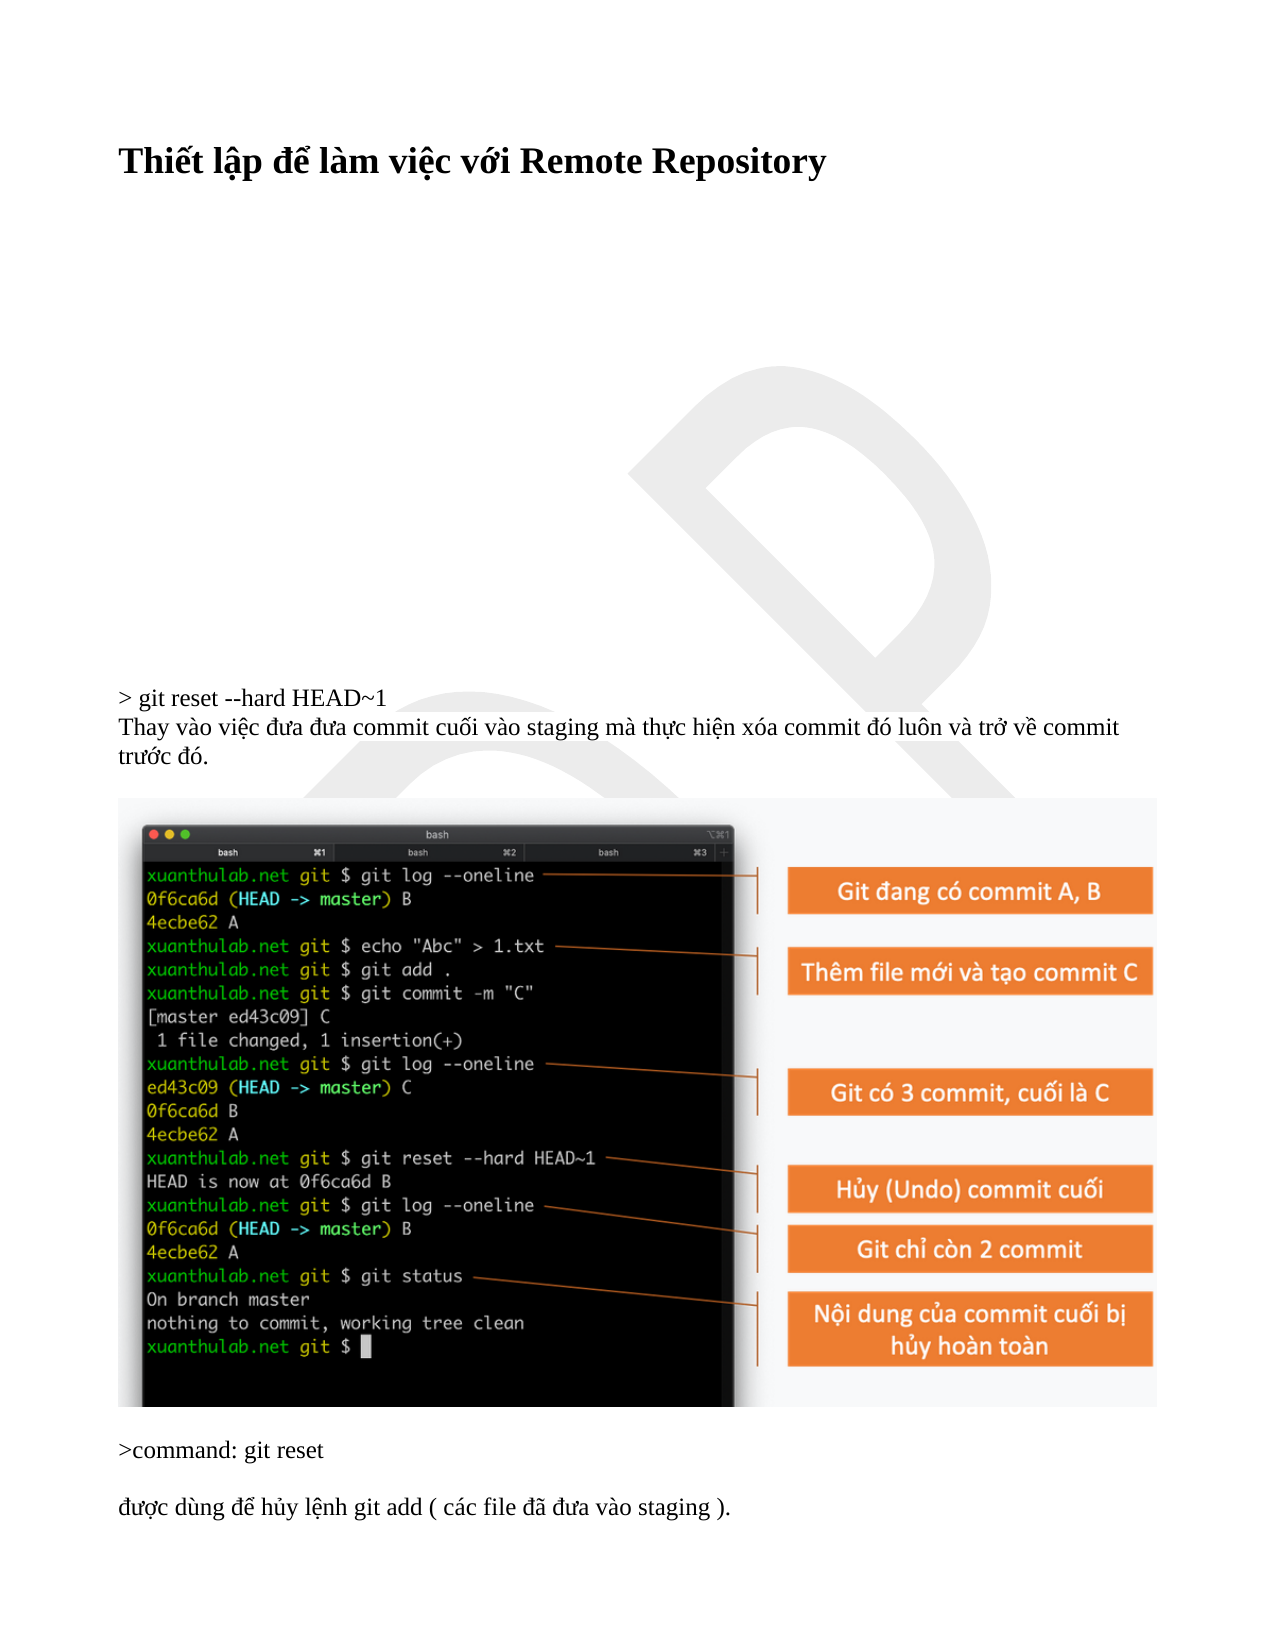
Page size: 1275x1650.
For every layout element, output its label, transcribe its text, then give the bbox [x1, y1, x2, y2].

text [923, 683, 1157, 712]
text Thay vào việc đưa đưa commit cuối vào staging mà thực hiện xóa commit đó luôn và trở về commit trước đó. [558, 712, 921, 769]
text Thay vào việc đưa đưa commit cuối vào staging mà thực hiện xóa commit đó luôn và trở về commit trước đó. [931, 712, 1157, 769]
text Thay vào việc đưa đưa commit cuối vào staging mà thực hiện xóa commit đó luôn và trở về commit trước đó. [430, 751, 556, 769]
text >command: git reset [118, 1435, 1157, 1464]
text được dùng để hủy lệnh git add ( các file đã đưa vào staging ). [118, 1492, 1157, 1521]
picture [118, 798, 1157, 1407]
text Thay vào việc đưa đưa commit cuối vào staging mà thực hiện xóa commit đó luôn và trở về commit trước đó. [118, 712, 393, 769]
text > git reset --hard HEAD~1 [118, 683, 864, 712]
